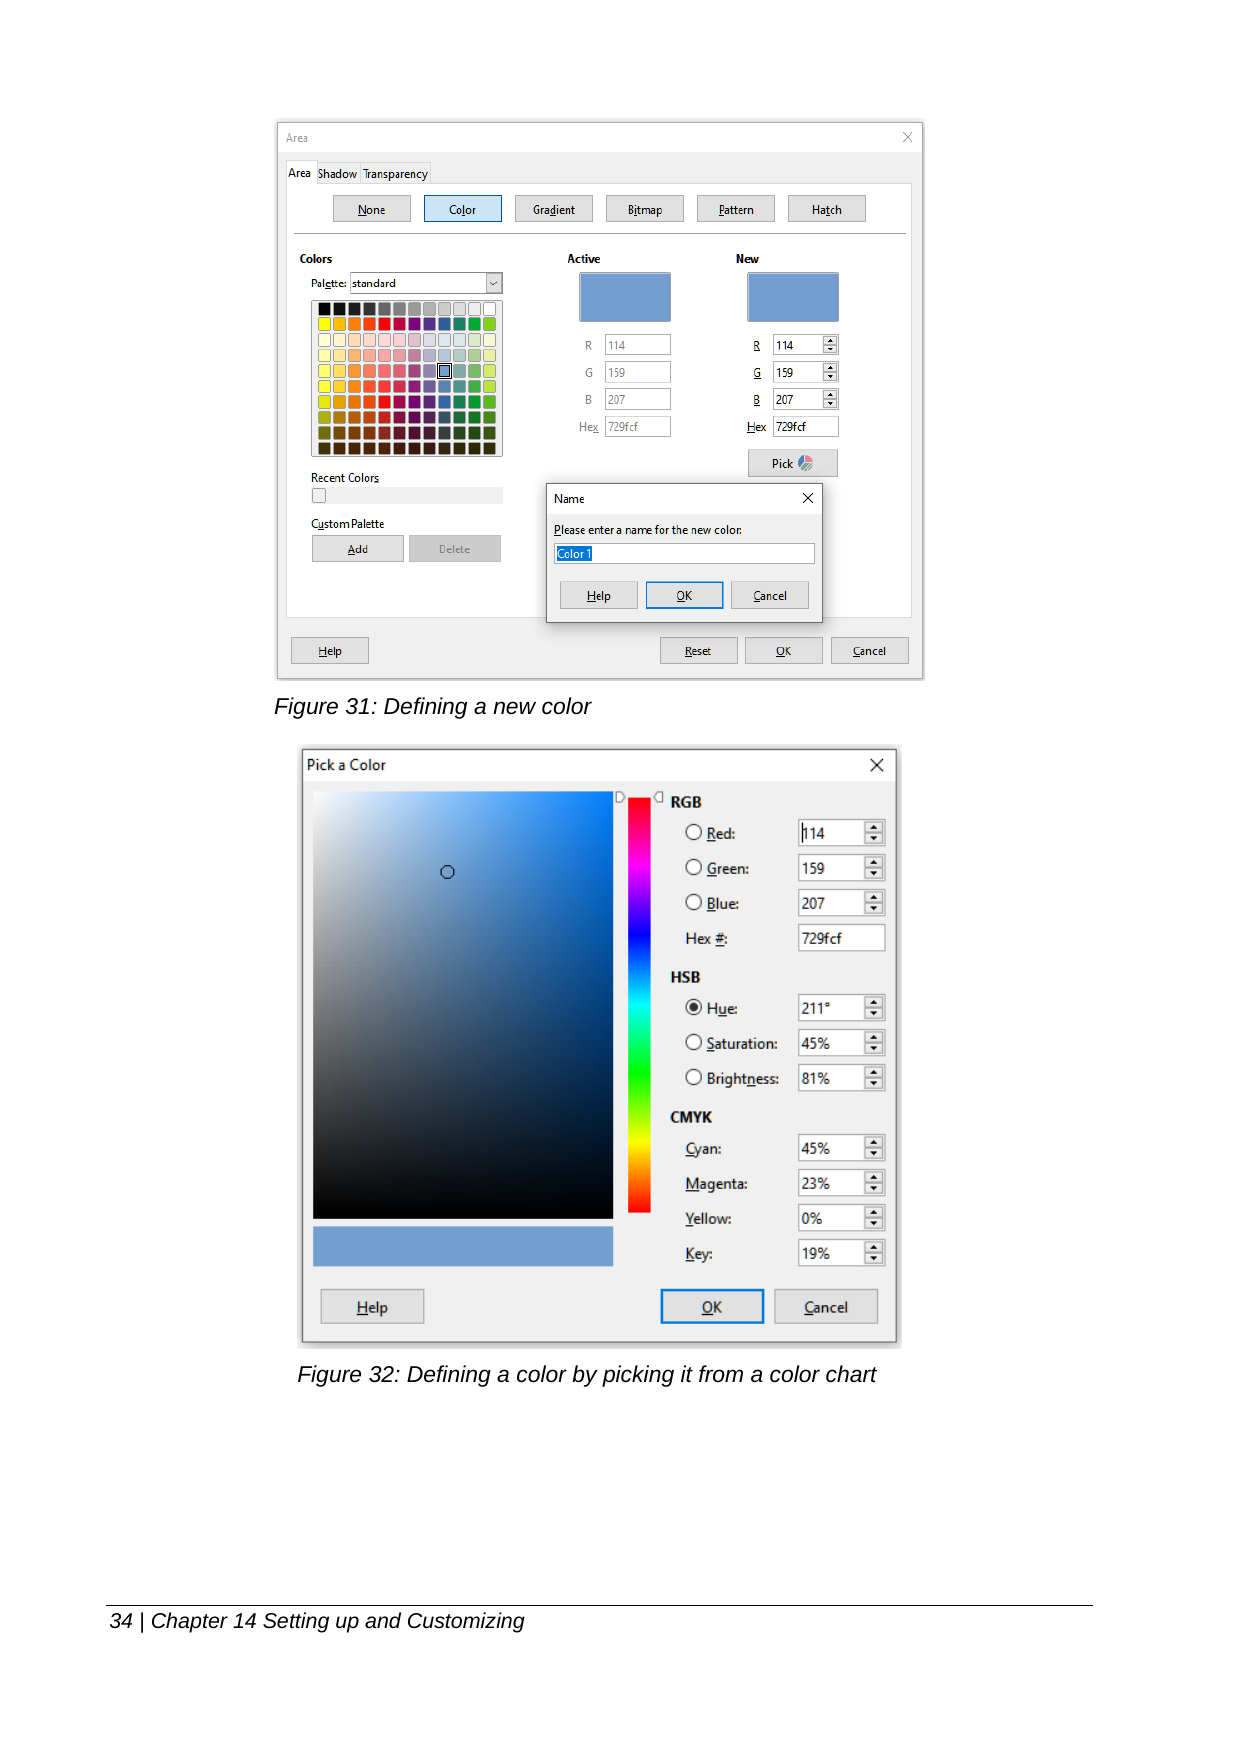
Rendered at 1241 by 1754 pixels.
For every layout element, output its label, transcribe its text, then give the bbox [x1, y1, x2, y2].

picture [297, 744, 902, 1349]
text Figure 31: Defining a new color [274, 693, 925, 719]
text Figure 32: Defining a color by picking it from a color chart [297, 1361, 902, 1388]
picture [273, 118, 926, 681]
